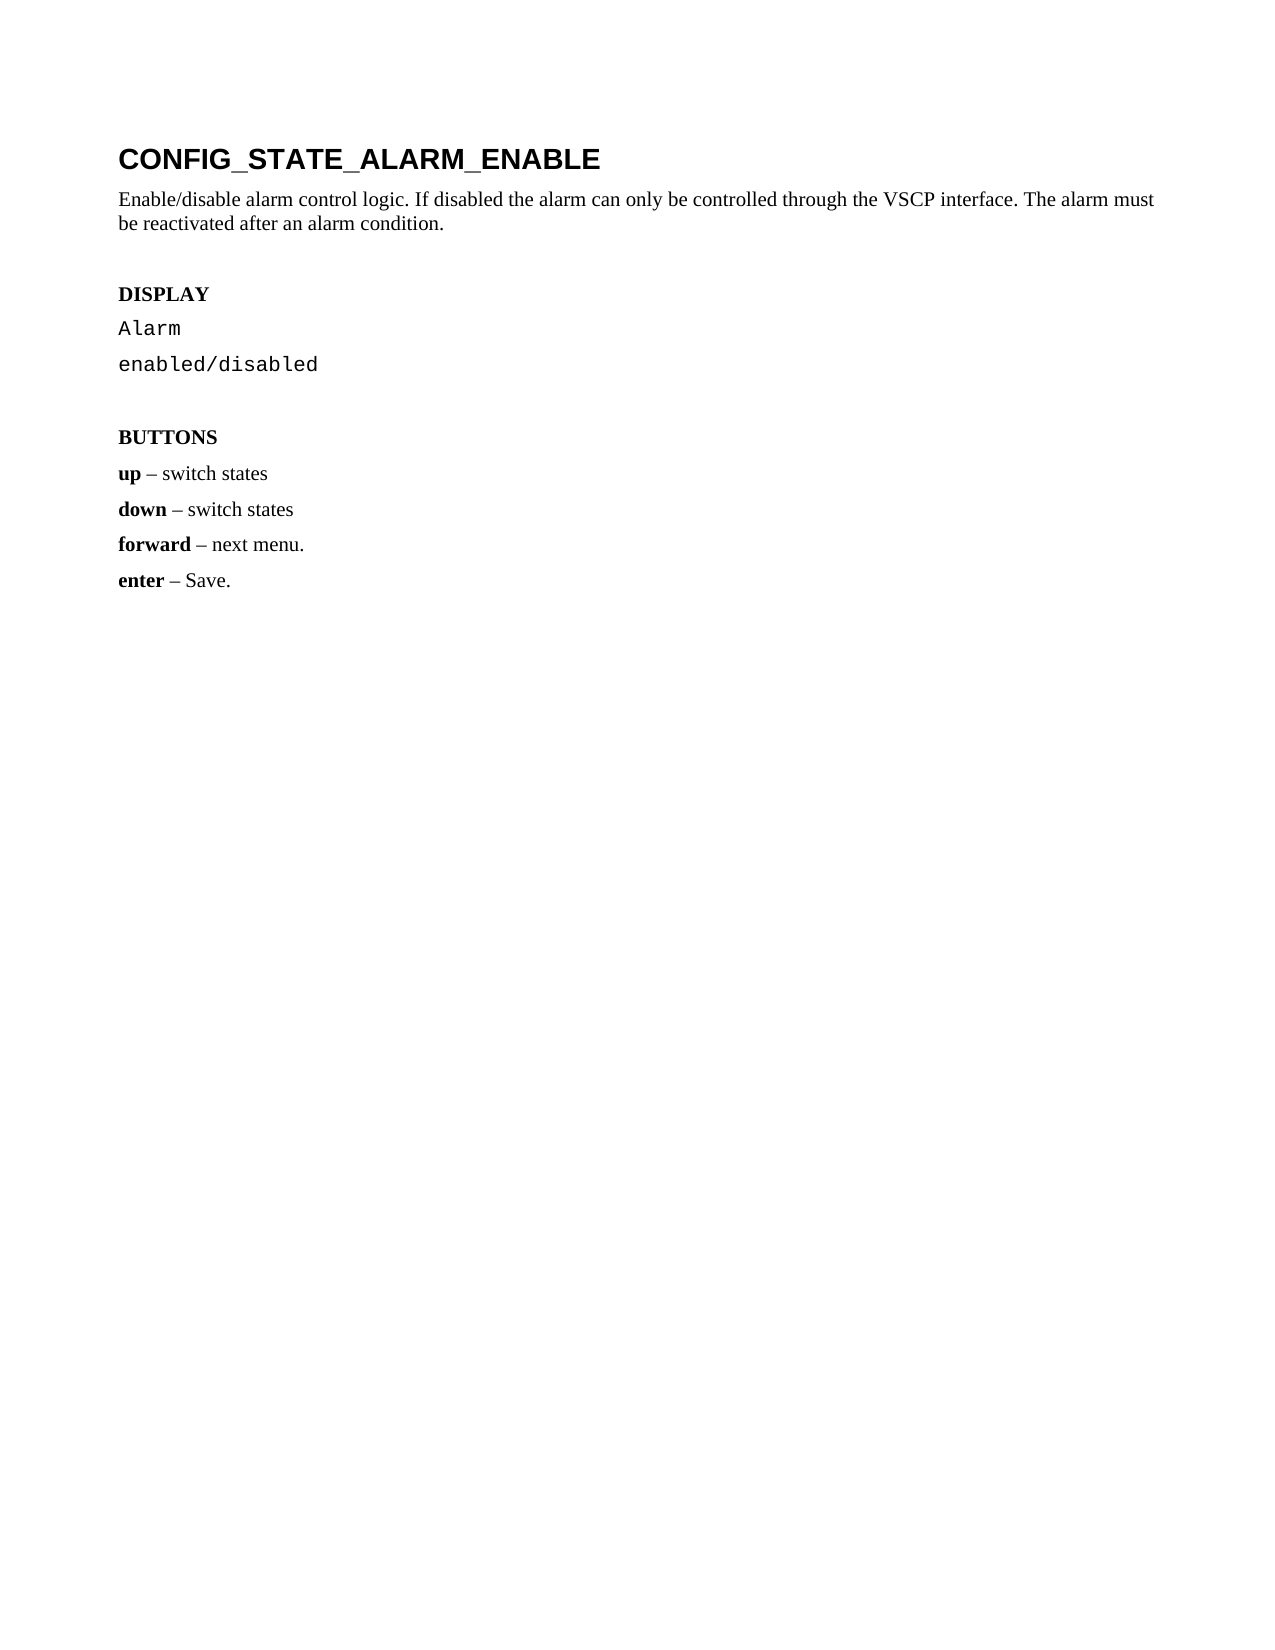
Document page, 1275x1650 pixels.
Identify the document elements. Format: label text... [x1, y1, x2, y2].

text up – switch states [118, 462, 1157, 485]
text BUTTONS [118, 426, 1157, 449]
text Alarm [118, 318, 1157, 342]
text forward – next menu. [118, 533, 1157, 556]
subtitle CONFIG_STATE_ALARM_ENABLE [118, 143, 1157, 176]
text DISPLAY [118, 283, 1157, 306]
text enter – Save. [118, 569, 1157, 592]
text enabled/disabled [118, 354, 1157, 378]
text down – switch states [118, 497, 1157, 521]
text Enable/disable alarm control logic. If disabled the alarm can only be controlled through the VSCP interface. The alarm must be reactivated after an alarm condition. [118, 188, 1157, 234]
